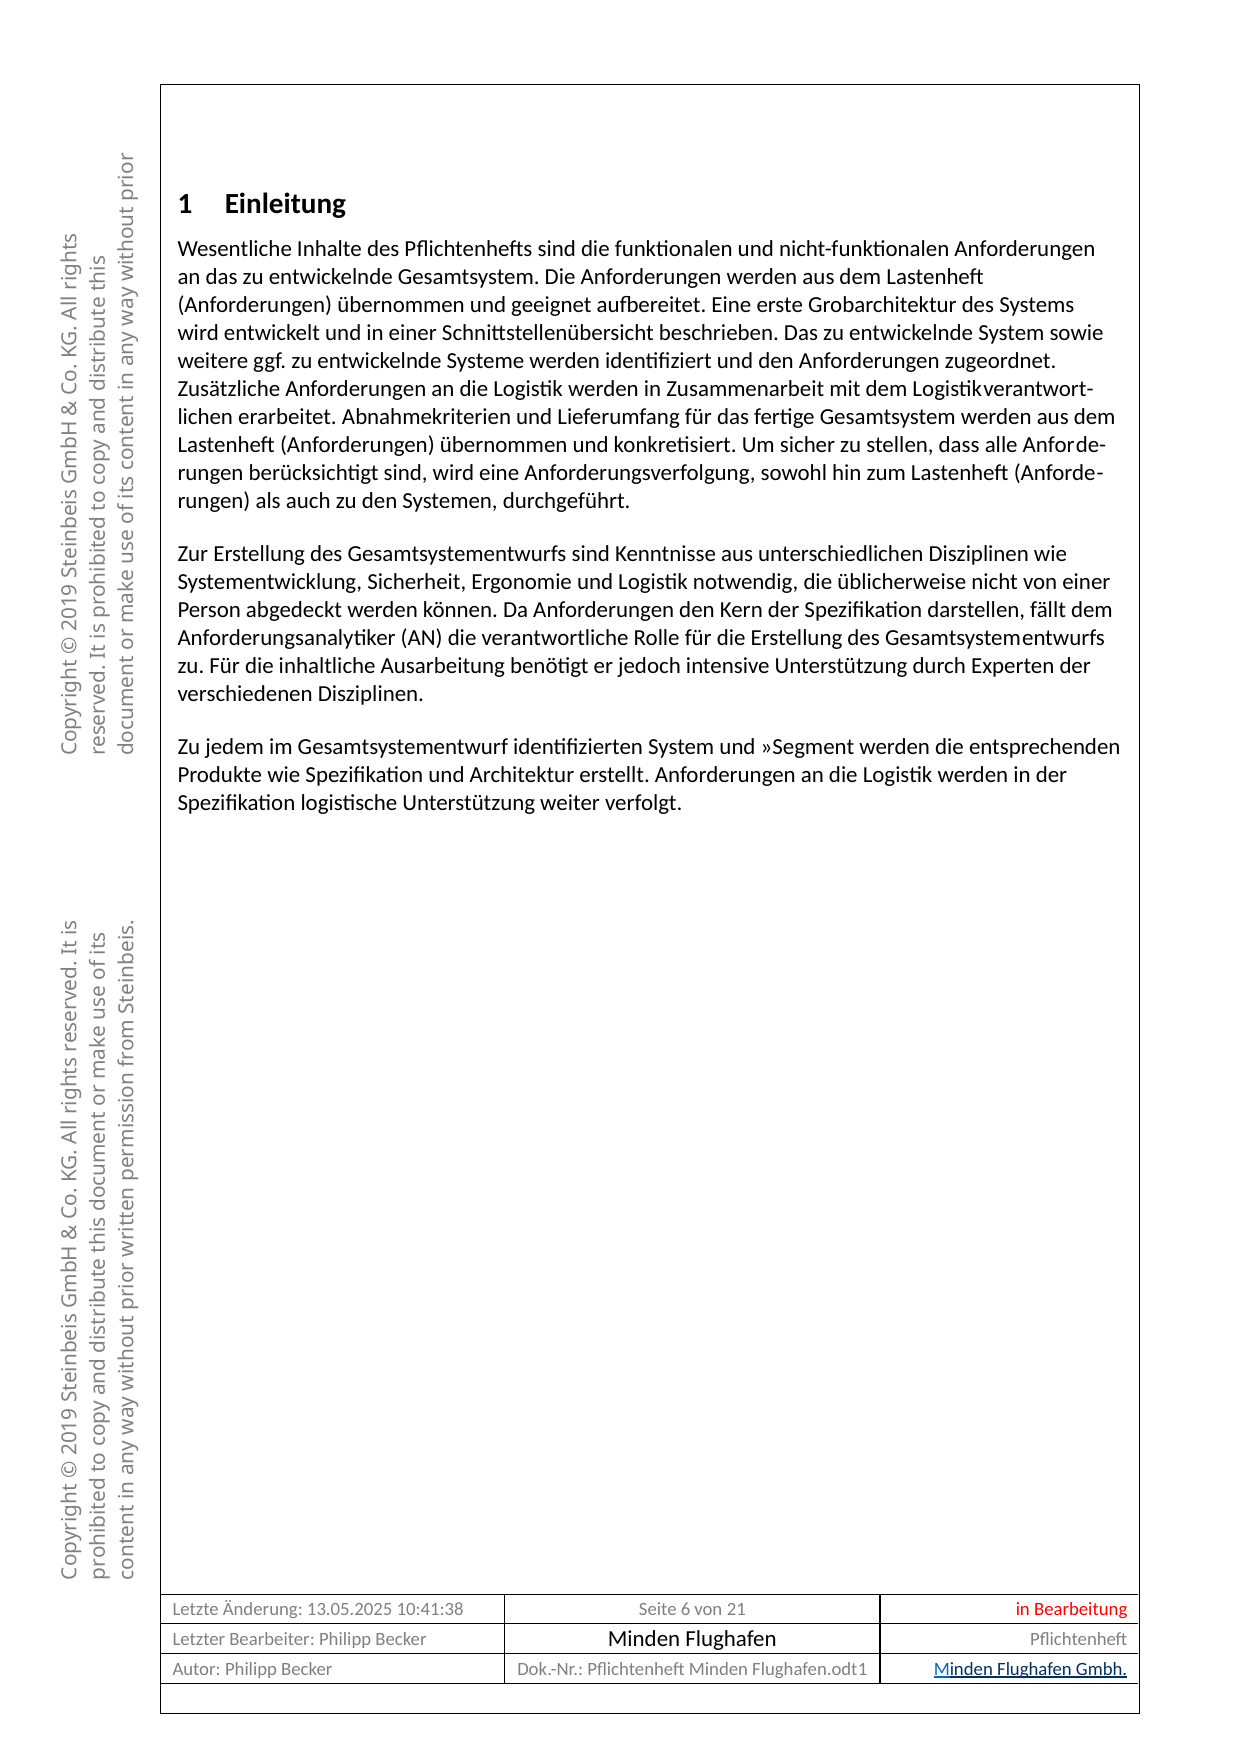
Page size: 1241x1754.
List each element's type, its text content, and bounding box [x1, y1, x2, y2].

text Zur Erstellung des Gesamtsystementwurfs sind Kenntnisse aus unterschiedlichen Disziplinen wie Systementwicklung, Sicherheit, Ergonomie und Logistik notwendig, die üblicherweise nicht von einer Person abgedeckt werden können. Da Anforderungen den Kern der Spezifikation darstellen, fällt dem Anforderungsanalytiker (AN) die verantwortliche Rolle für die Erstellung des Gesamtsystem­entwurfs zu. Für die inhaltliche Ausarbeitung benötigt er jedoch intensive Unterstützung durch Experten der verschiedenen Disziplinen. [177, 539, 1122, 707]
subtitle Einleitung [177, 186, 1122, 221]
text Wesentliche Inhalte des Pflichtenhefts sind die funktionalen und nicht-funktionalen Anforderungen an das zu entwickelnde Gesamtsystem. Die Anforderungen werden aus dem Lastenheft (Anforderungen) übernommen und geeignet aufbereitet. Eine erste Grobarchitektur des Systems wird entwickelt und in einer Schnittstellenübersicht beschrieben. Das zu entwickelnde System sowie weitere ggf. zu entwickelnde Systeme werden identifiziert und den Anforderungen zugeordnet. Zusätzliche Anforderungen an die Logistik werden in Zusammenarbeit mit dem Logistik­verant­wort­lichen erarbeitet. Abnahmekriterien und Lieferumfang für das fertige Gesamtsystem werden aus dem Lastenheft (Anforderungen) übernommen und konkretisiert. Um sicher zu stellen, dass alle Anfor­de­rungen berücksichtigt sind, wird eine Anforderungsverfolgung, sowohl hin zum Lastenheft (Anforde­rungen) als auch zu den Systemen, durchgeführt. [177, 234, 1122, 514]
text Zu jedem im Gesamtsystementwurf identifizierten System und »Segment werden die entsprechenden Produkte wie Spezifikation und Architektur erstellt. Anforderungen an die Logistik werden in der Spezifikation logistische Unterstützung weiter verfolgt. [177, 732, 1122, 816]
